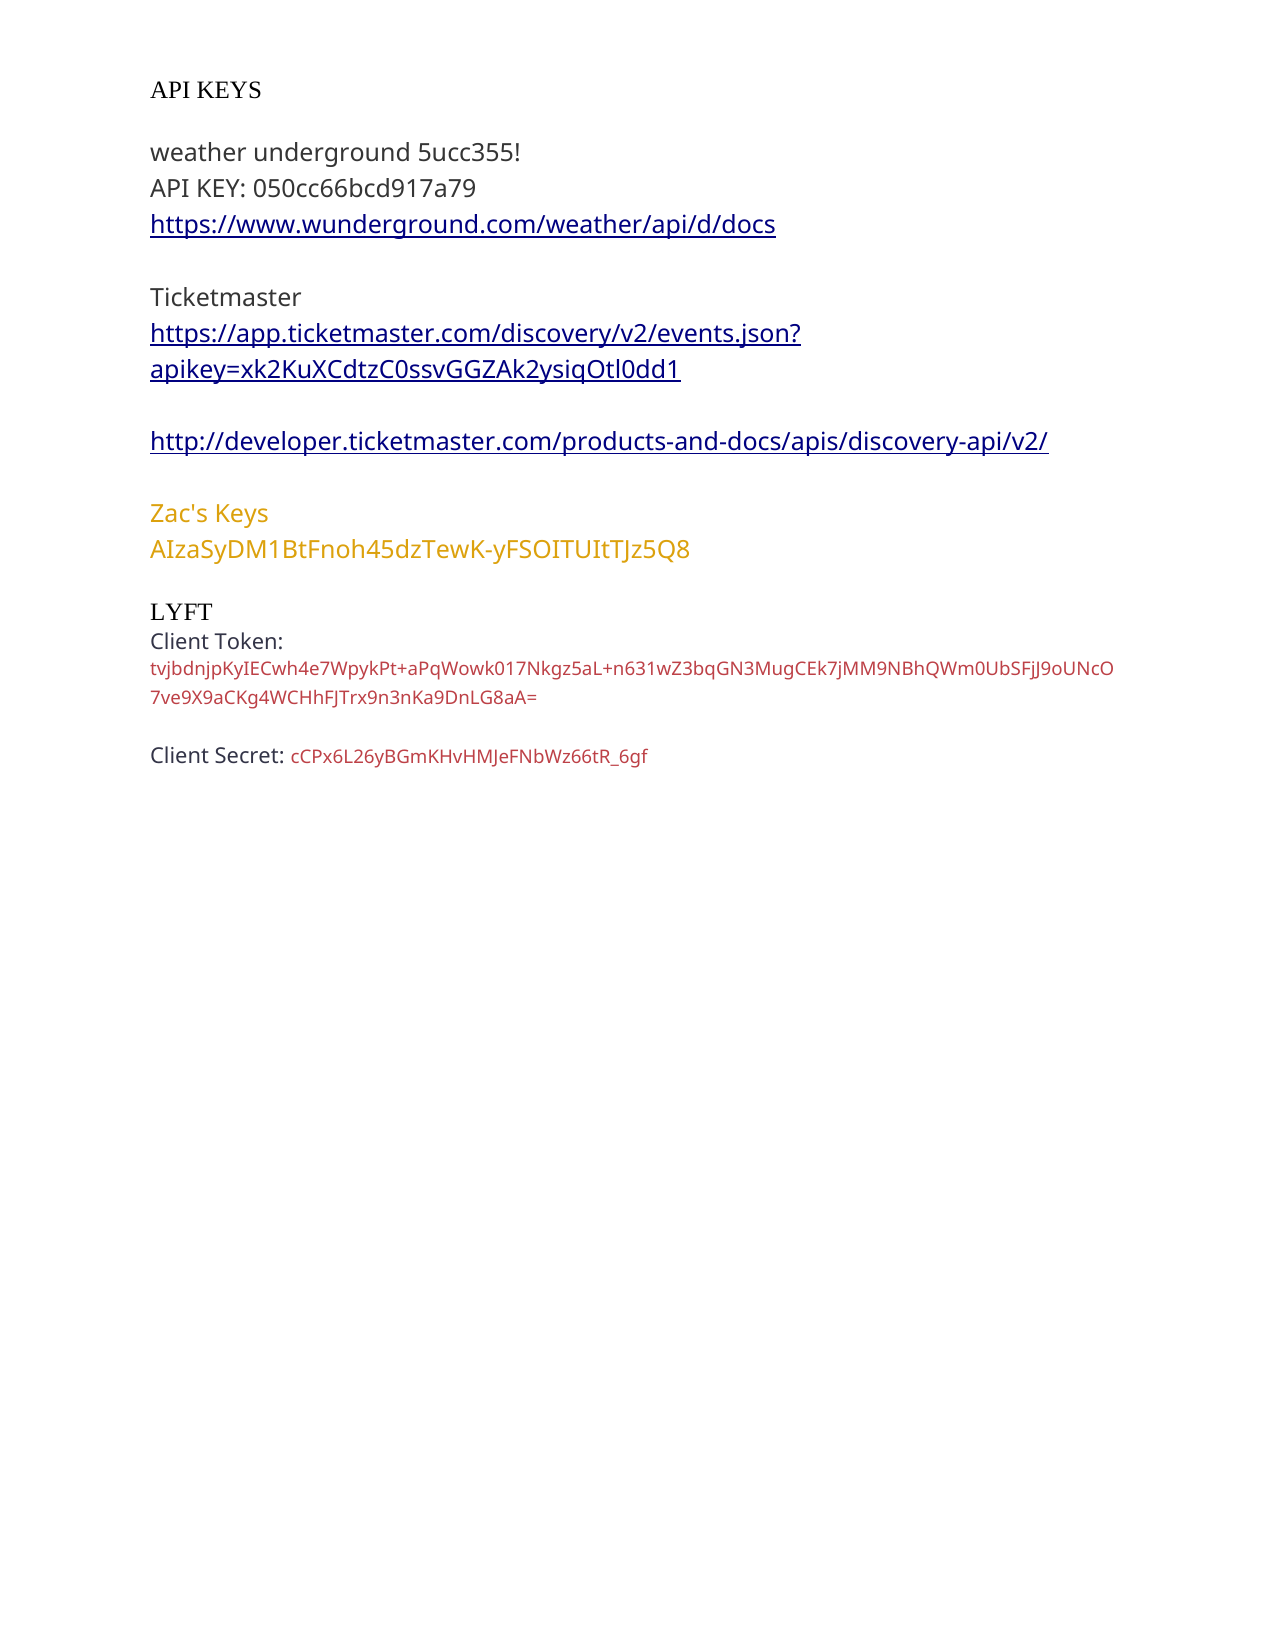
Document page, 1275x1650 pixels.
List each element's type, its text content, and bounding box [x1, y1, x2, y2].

text API KEYS [150, 75, 1125, 104]
text http://developer.ticketmaster.com/products-and-docs/apis/discovery-api/v2/ [150, 424, 1125, 458]
text https://www.wunderground.com/weather/api/d/docs [150, 207, 1125, 241]
text https://app.ticketmaster.com/discovery/v2/events.json?apikey=xk2KuXCdtzC0ssvGGZAk2ysiqOtl0dd1 [150, 315, 1125, 386]
text LYFT [150, 597, 1125, 626]
text Client Token: tvjbdnjpKyIECwh4e7WpykPt+aPqWowk017Nkgz5aL+n631wZ3bqGN3MugCEk7jMM9NBhQWm0UbSFjJ9oUNcO7ve9X9aCKg4WCHhFJTrx9n3nKa9DnLG8aA= [150, 626, 1125, 711]
text weather underground 5ucc355! [150, 134, 1125, 169]
text API KEY: 050cc66bcd917a79 [150, 171, 1125, 205]
text Client Secret: cCPx6L26yBGmKHvHMJeFNbWz66tR_6gf [150, 740, 1125, 769]
text AIzaSyDM1BtFnoh45dzTewK-yFSOITUItTJz5Q8 [150, 532, 1125, 566]
text Zac's Keys [150, 496, 1125, 530]
text Ticketmaster [150, 279, 1125, 313]
